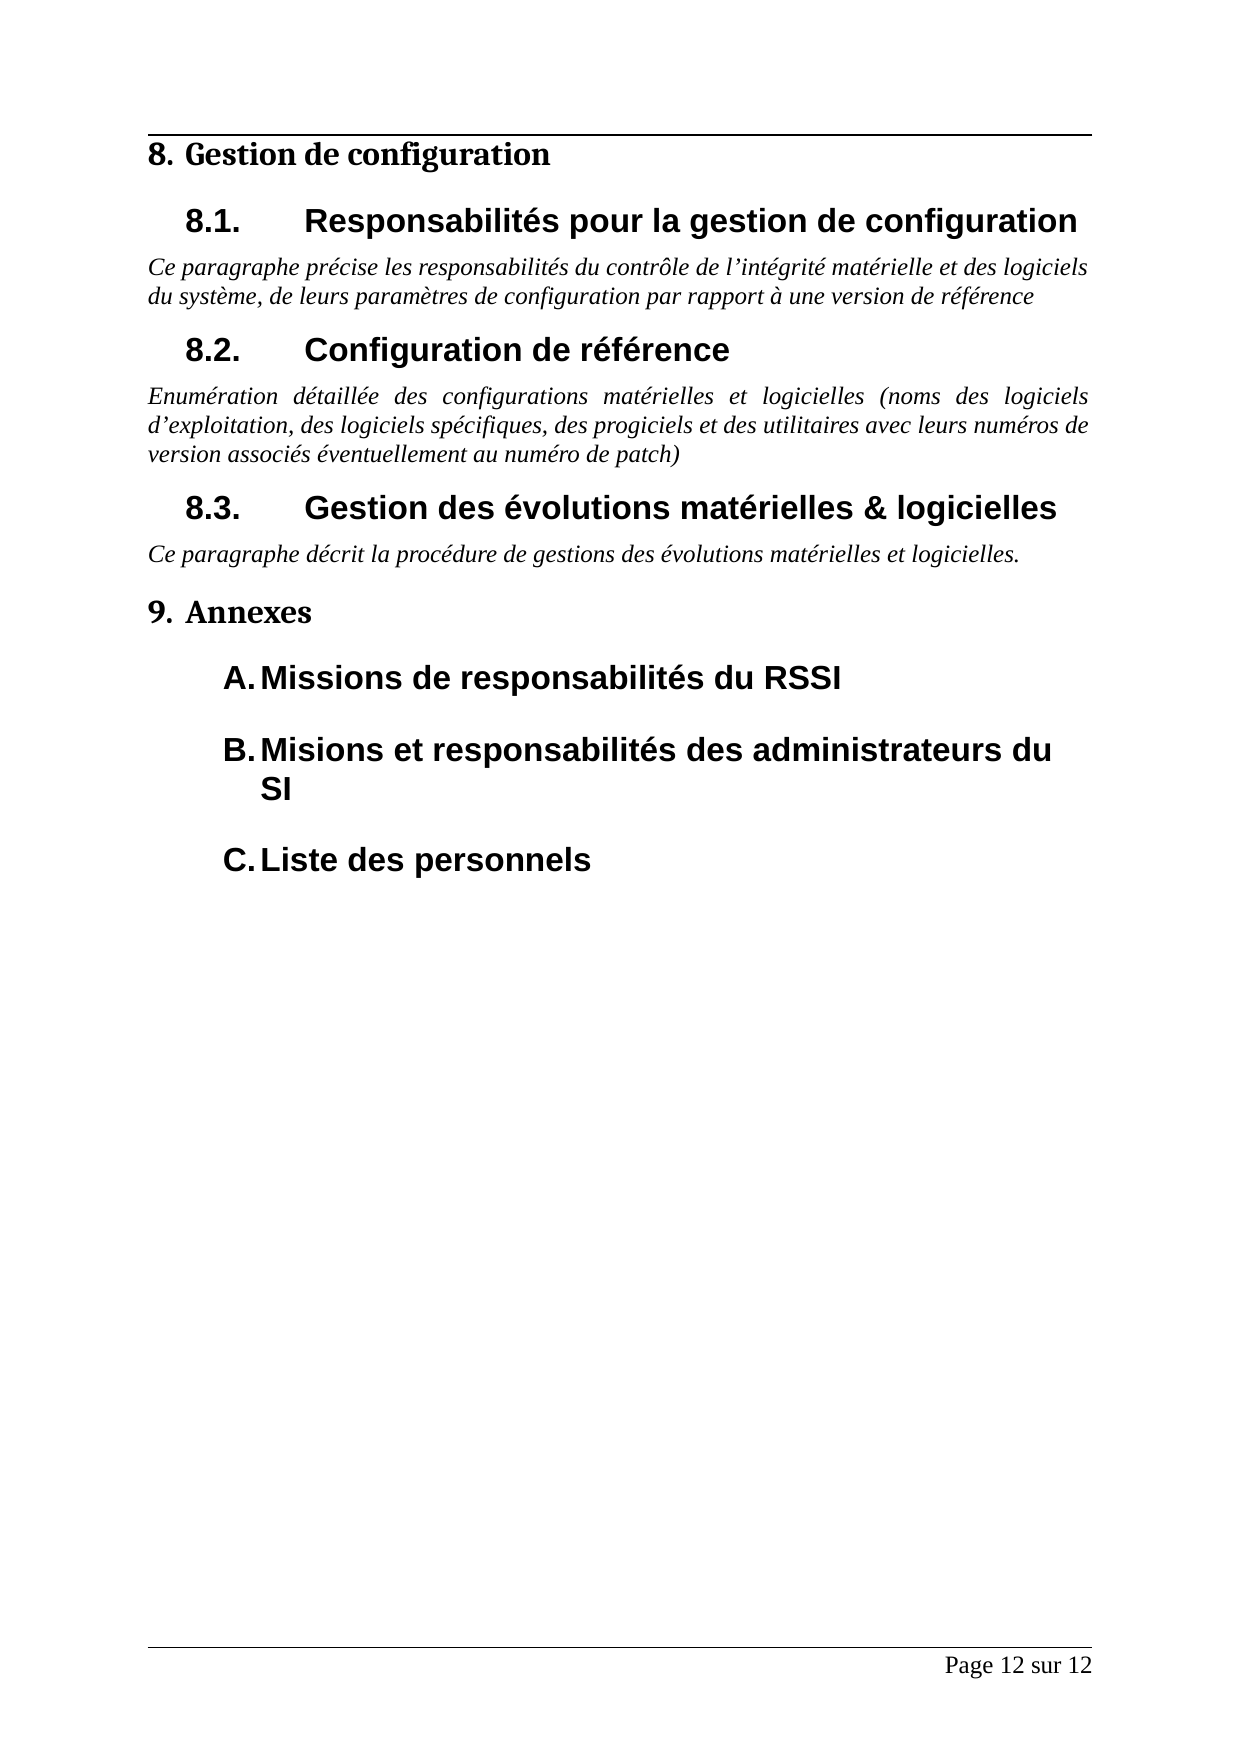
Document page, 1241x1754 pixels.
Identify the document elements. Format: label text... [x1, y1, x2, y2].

subtitle Misions et responsabilités des administrateurs du SI [223, 730, 1092, 807]
subtitle Liste des personnels [223, 840, 1092, 879]
text Ce paragraphe précise les responsabilités du contrôle de l’intégrité matérielle et des logiciels du système, de leurs paramètres de configuration par rapport à une version de référence [148, 252, 1092, 309]
subtitle Gestion de configuration [148, 136, 1092, 174]
subtitle Annexes [148, 593, 1092, 631]
subtitle Gestion des évolutions matérielles & logicielles [185, 488, 1092, 527]
subtitle Missions de responsabilités du RSSI [223, 658, 1092, 697]
text Ce paragraphe décrit la procédure de gestions des évolutions matérielles et logicielles. [148, 539, 1092, 568]
subtitle Responsabilités pour la gestion de configuration [185, 201, 1092, 239]
subtitle Configuration de référence [185, 330, 1092, 369]
text Enumération détaillée des configurations matérielles et logicielles (noms des logiciels d’exploitation, des logiciels spécifiques, des progiciels et des utilitaires avec leurs numéros de version associés éventuellement au numéro de patch) [148, 381, 1092, 467]
